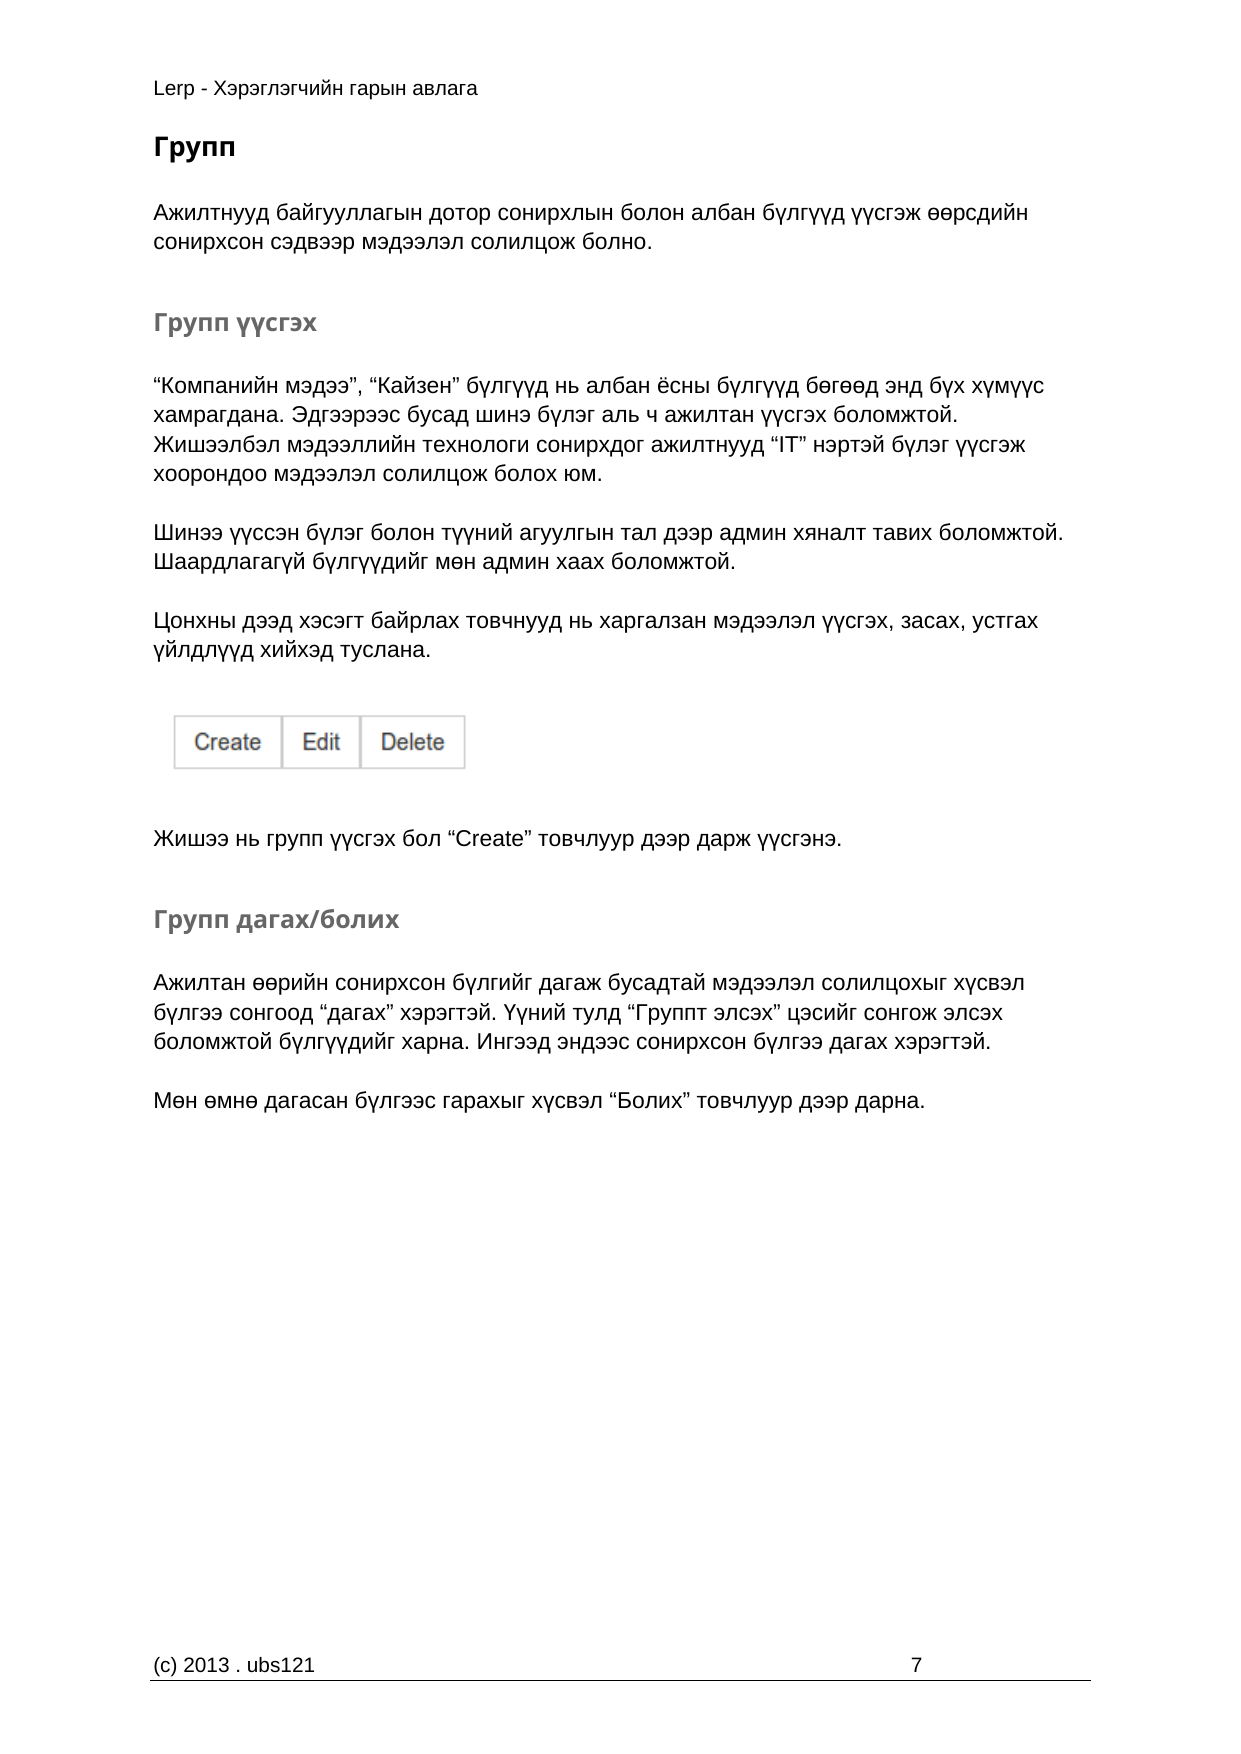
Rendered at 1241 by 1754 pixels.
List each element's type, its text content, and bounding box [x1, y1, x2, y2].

picture [171, 714, 472, 774]
subtitle Групп үүсгэх [153, 304, 1087, 338]
text Шинээ үүссэн бүлэг болон түүний агуулгын тал дээр админ хяналт тавих боломжтой. Шаардлагагүй бүлгүүдийг мөн админ хаах боломжтой. [153, 519, 1087, 574]
text Ажилтнууд байгууллагын дотор сонирхлын болон албан бүлгүүд үүсгэж өөрсдийн сонирхсон сэдвээр мэдээлэл солилцож болно. [153, 199, 1087, 254]
subtitle Групп дагах/болих [153, 901, 1087, 935]
text Мөн өмнө дагасан бүлгээс гарахыг хүсвэл “Болих” товчлуур дээр дарна. [153, 1087, 1087, 1113]
text Жишээ нь групп үүсгэх бол “Create” товчлуур дээр дарж үүсгэнэ. [153, 826, 1087, 851]
subtitle Групп [153, 128, 1087, 164]
text “Компанийн мэдээ”, “Кайзен” бүлгүүд нь албан ёсны бүлгүүд бөгөөд энд бүх хүмүүс хамрагдана. Эдгээрээс бусад шинэ бүлэг аль ч ажилтан үүсгэх боломжтой. Жишээлбэл мэдээллийн технологи сонирхдог ажилтнууд “IT” нэртэй бүлэг үүсгэж хоорондоо мэдээлэл солилцож болох юм. [153, 373, 1087, 486]
text Ажилтан өөрийн сонирхсон бүлгийг дагаж бусадтай мэдээлэл солилцохыг хүсвэл бүлгээ сонгоод “дагах” хэрэгтэй. Үүний тулд “Группт элсэх” цэсийг сонгож элсэх боломжтой бүлгүүдийг харна. Ингээд эндээс сонирхсон бүлгээ дагах хэрэгтэй. [153, 970, 1087, 1054]
text Цонхны дээд хэсэгт байрлах товчнууд нь харгалзан мэдээлэл үүсгэх, засах, устгах үйлдлүүд хийхэд туслана. [153, 608, 1087, 663]
